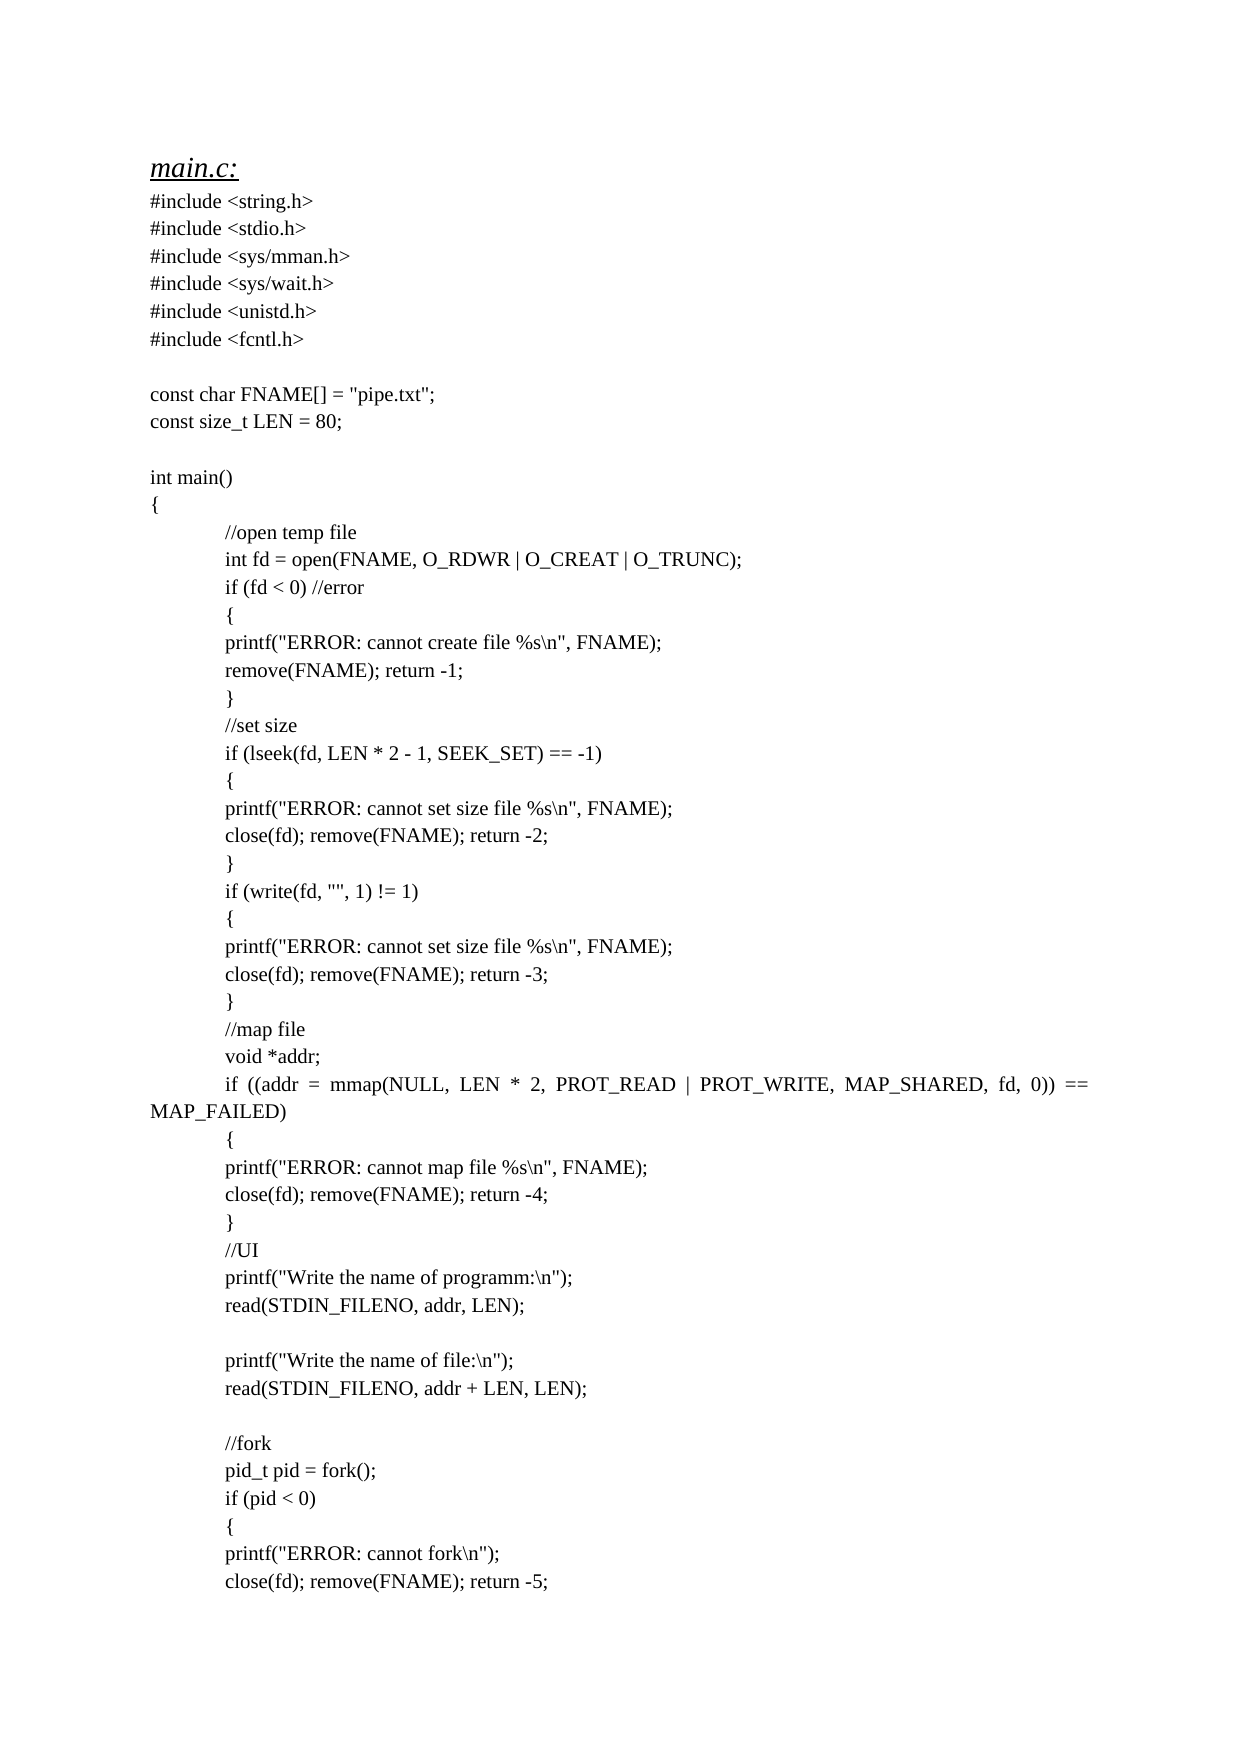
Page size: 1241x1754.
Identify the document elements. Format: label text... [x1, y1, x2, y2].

text //UI [150, 1237, 1090, 1262]
text close(fd); remove(FNAME); return -3; [150, 961, 1090, 986]
text printf("ERROR: cannot map file %s\n", FNAME); [150, 1155, 1090, 1179]
text { [150, 603, 1090, 627]
text int main() [150, 464, 1090, 489]
text read(STDIN_FILENO, addr, LEN); [150, 1293, 1090, 1317]
text #include <sys/mman.h> [150, 244, 1090, 268]
text //map file [150, 1017, 1090, 1041]
text printf("ERROR: cannot set size file %s\n", FNAME); [150, 934, 1090, 958]
text printf("Write the name of programm:\n"); [150, 1265, 1090, 1289]
text if (fd < 0) //error [150, 575, 1090, 599]
text close(fd); remove(FNAME); return -2; [150, 823, 1090, 847]
text const char FNAME[] = "pipe.txt"; [150, 382, 1090, 406]
text if (lseek(fd, LEN * 2 - 1, SEEK_SET) == -1) [150, 741, 1090, 765]
text } [150, 989, 1090, 1013]
text } [150, 685, 1090, 709]
text //set size [150, 713, 1090, 737]
text { [150, 906, 1090, 930]
text if (pid < 0) [150, 1486, 1090, 1510]
text printf("ERROR: cannot create file %s\n", FNAME); [150, 630, 1090, 654]
text close(fd); remove(FNAME); return -4; [150, 1182, 1090, 1206]
text remove(FNAME); return -1; [150, 658, 1090, 682]
text { [150, 768, 1090, 792]
text } [150, 1210, 1090, 1234]
text int fd = open(FNAME, O_RDWR | O_CREAT | O_TRUNC); [150, 547, 1090, 571]
text printf("ERROR: cannot fork\n"); [150, 1541, 1090, 1565]
text pid_t pid = fork(); [150, 1458, 1090, 1482]
text read(STDIN_FILENO, addr + LEN, LEN); [150, 1376, 1090, 1399]
text { [150, 1127, 1090, 1151]
text const size_t LEN = 80; [150, 409, 1090, 433]
text #include <unistd.h> [150, 299, 1090, 323]
text if (write(fd, "", 1) != 1) [150, 879, 1090, 903]
text #include <string.h> [150, 188, 1090, 213]
text if ((addr = mmap(NULL, LEN * 2, PROT_READ | PROT_WRITE, MAP_SHARED, fd, 0)) == MAP_FAILED) [150, 1072, 1090, 1123]
text #include <fcntl.h> [150, 327, 1090, 351]
text //open temp file [150, 520, 1090, 544]
text #include <stdio.h> [150, 216, 1090, 240]
text #include <sys/wait.h> [150, 271, 1090, 295]
text printf("ERROR: cannot set size file %s\n", FNAME); [150, 796, 1090, 820]
text void *addr; [150, 1044, 1090, 1068]
text printf("Write the name of file:\n"); [150, 1348, 1090, 1372]
text //fork [150, 1431, 1090, 1455]
text main.c: [150, 150, 1090, 183]
text close(fd); remove(FNAME); return -5; [150, 1569, 1090, 1593]
text { [150, 1513, 1090, 1538]
text } [150, 851, 1090, 875]
text { [150, 492, 1090, 516]
